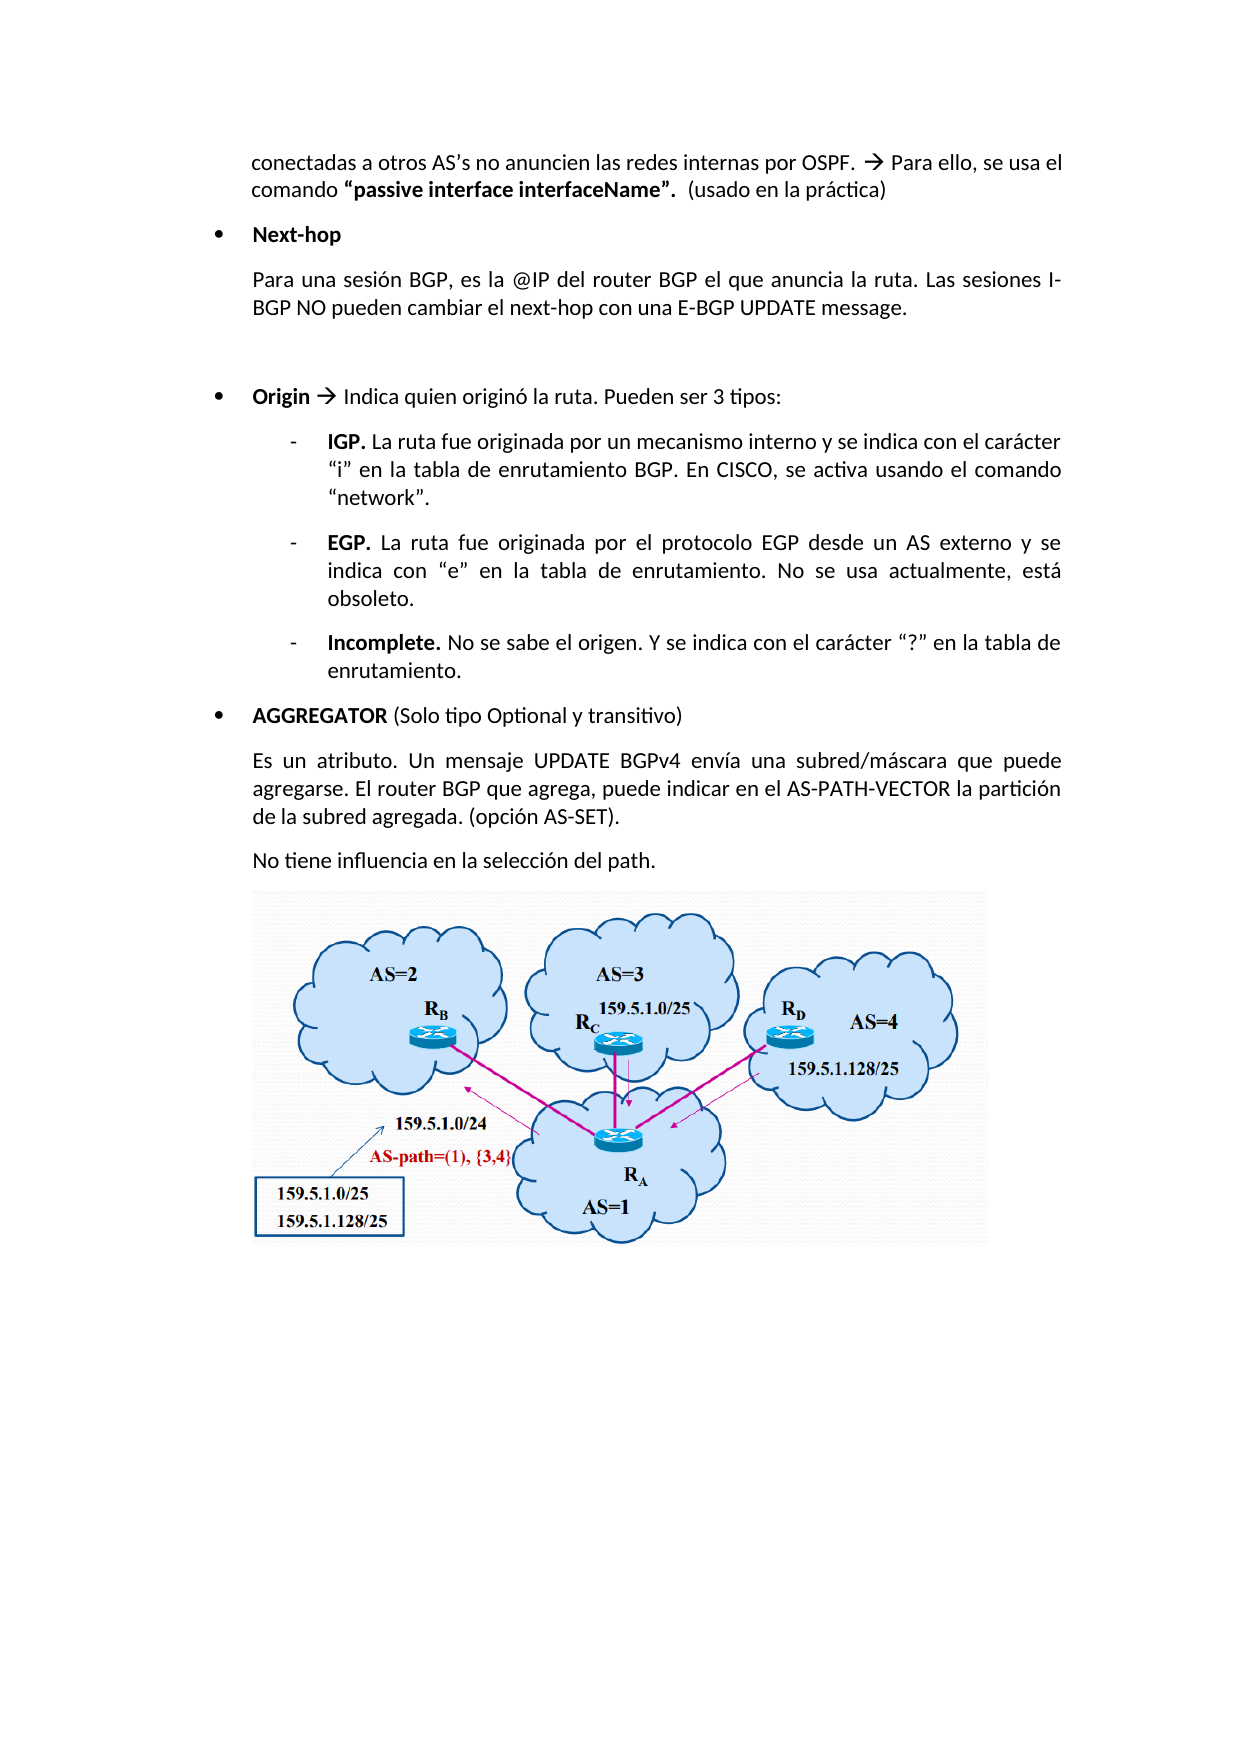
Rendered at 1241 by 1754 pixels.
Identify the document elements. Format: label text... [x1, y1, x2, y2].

list IGP. La ruta fue originada por un mecanismo interno y se indica con el carácter “i” en la tabla de enrutamiento BGP. En CISCO, se activa usando el comando “network”. [290, 427, 1063, 511]
list Next-hop [215, 220, 1063, 248]
list Incomplete. No se sabe el origen. Y se indica con el carácter “?” en la tabla de enrutamiento. [290, 628, 1063, 684]
list Origin  Indica quien originó la ruta. Pueden ser 3 tipos: [215, 382, 1063, 410]
list Es un atributo. Un mensaje UPDATE BGPv4 envía una subred/máscara que puede agregarse. El router BGP que agrega, puede indicar en el AS-PATH-VECTOR la partición de la subred agregada. (opción AS-SET). [252, 746, 1063, 830]
list No tiene influencia en la selección del path. [252, 847, 1063, 875]
list conectadas a otros AS’s no anuncien las redes internas por OSPF.  Para ello, se usa el comando “passive interface interfaceName”. (usado en la práctica) [251, 148, 1063, 204]
list AGGREGATOR (Solo tipo Optional y transitivo) [215, 701, 1063, 729]
list EGP. La ruta fue originada por el protocolo EGP desde un AS externo y se indica con “e” en la tabla de enrutamiento. No se usa actualmente, está obsoleto. [290, 528, 1063, 612]
list Para una sesión BGP, es la @IP del router BGP el que anuncia la ruta. Las sesiones I-BGP NO pueden cambiar el next-hop con una E-BGP UPDATE message. [252, 265, 1063, 321]
